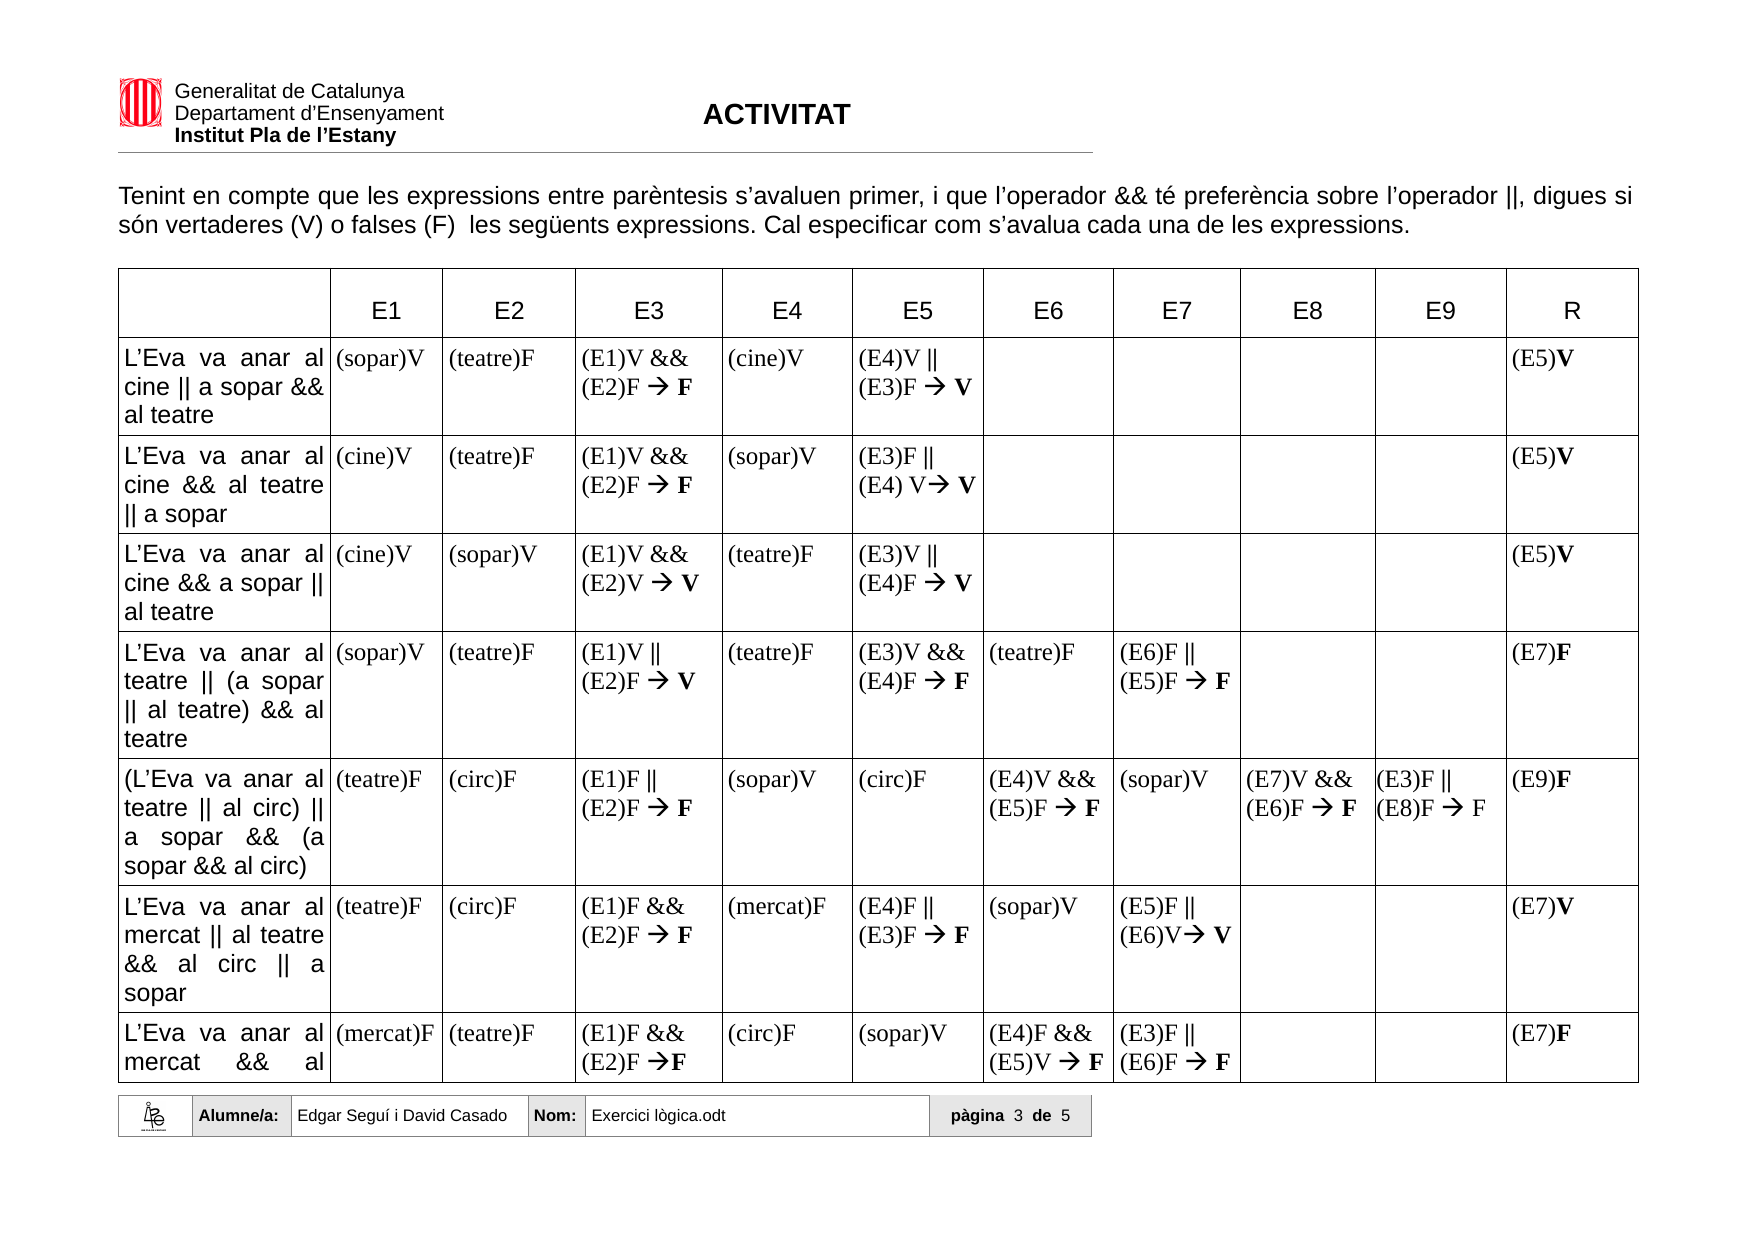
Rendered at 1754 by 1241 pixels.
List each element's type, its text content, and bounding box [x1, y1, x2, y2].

table_cell [1376, 1013, 1506, 1082]
table_cell (E7)F [1507, 1013, 1638, 1082]
table_cell [1241, 534, 1375, 631]
table_cell (sopar)V [443, 534, 575, 631]
table_cell (E1)V && (E2)V  V [576, 534, 722, 631]
table_cell [1376, 436, 1506, 533]
table_cell [984, 436, 1113, 533]
table_cell (E4)F && (E5)V  F [984, 1013, 1113, 1082]
table_header E7 [1114, 269, 1240, 337]
table_cell (sopar)V [331, 632, 442, 758]
table_cell (E5)V [1507, 534, 1638, 631]
table_cell (E4)V || (E3)F  V [853, 338, 983, 435]
table_cell [1241, 436, 1375, 533]
table_cell [1114, 436, 1240, 533]
table_cell (teatre)F [723, 534, 852, 631]
table_cell L’Eva va anar al mercat || al teatre && al circ || a sopar [119, 886, 330, 1012]
table_cell (E1)F && (E2)F  F [576, 886, 722, 1012]
table_cell L’Eva va anar al cine && a sopar || al teatre [119, 534, 330, 631]
table_cell [984, 338, 1113, 435]
table_cell (circ)F [443, 759, 575, 885]
table_cell (mercat)F [331, 1013, 442, 1082]
table_header [119, 269, 330, 337]
table_cell (teatre)F [443, 632, 575, 758]
table_cell (E3)F || (E8)F  F [1376, 759, 1506, 885]
table_cell [1376, 632, 1506, 758]
table_cell [1114, 534, 1240, 631]
table_cell (sopar)V [331, 338, 442, 435]
table_cell [984, 534, 1113, 631]
table_cell (sopar)V [853, 1013, 983, 1082]
table_cell (E1)F && (E2)F F [576, 1013, 722, 1082]
table_cell (E4)F || (E3)F  F [853, 886, 983, 1012]
table_cell (E7)V [1507, 886, 1638, 1012]
table_cell (E1)V && (E2)F  F [576, 338, 722, 435]
table_cell (E4)V && (E5)F  F [984, 759, 1113, 885]
table_header E1 [331, 269, 442, 337]
table_header E6 [984, 269, 1113, 337]
table_cell [1376, 338, 1506, 435]
table_cell (E6)F || (E5)F  F [1114, 632, 1240, 758]
table_header E2 [443, 269, 575, 337]
table_header E4 [723, 269, 852, 337]
table_cell (E7)F [1507, 632, 1638, 758]
table_cell (E7)V && (E6)F  F [1241, 759, 1375, 885]
table_cell [1241, 338, 1375, 435]
table_cell [1376, 534, 1506, 631]
table_cell (E1)F || (E2)F  F [576, 759, 722, 885]
table_cell L’Eva va anar al cine || a sopar && al teatre [119, 338, 330, 435]
table_cell (E1)V || (E2)F  V [576, 632, 722, 758]
table_cell (E5)F || (E6)V V [1114, 886, 1240, 1012]
table_cell (circ)F [853, 759, 983, 885]
table_cell (sopar)V [984, 886, 1113, 1012]
table_cell L’Eva va anar al cine && al teatre || a sopar [119, 436, 330, 533]
table_cell (circ)F [723, 1013, 852, 1082]
table_header R [1507, 269, 1638, 337]
table_cell [1376, 886, 1506, 1012]
table_cell (circ)F [443, 886, 575, 1012]
table_cell (E1)V && (E2)F  F [576, 436, 722, 533]
table_cell [1241, 886, 1375, 1012]
table_cell (teatre)F [331, 759, 442, 885]
table_cell (E3)F || (E6)F  F [1114, 1013, 1240, 1082]
table_cell (E9)F [1507, 759, 1638, 885]
table_cell [1114, 338, 1240, 435]
table_cell (E5)V [1507, 436, 1638, 533]
table_cell (teatre)F [443, 338, 575, 435]
table_cell L’Eva va anar al mercat && al [119, 1013, 330, 1082]
table_cell (E5)V [1507, 338, 1638, 435]
table_cell [1241, 632, 1375, 758]
table_cell (teatre)F [331, 886, 442, 1012]
table_header E5 [853, 269, 983, 337]
table_cell (sopar)V [723, 759, 852, 885]
table_cell (E3)V || (E4)F  V [853, 534, 983, 631]
table_cell (cine)V [331, 534, 442, 631]
table_cell (teatre)F [443, 436, 575, 533]
table_cell (mercat)F [723, 886, 852, 1012]
table_cell (E3)V && (E4)F  F [853, 632, 983, 758]
table_cell (sopar)V [1114, 759, 1240, 885]
table_cell (cine)V [723, 338, 852, 435]
table_cell (sopar)V [723, 436, 852, 533]
table_cell [1241, 1013, 1375, 1082]
table_header E3 [576, 269, 722, 337]
table_header E8 [1241, 269, 1375, 337]
text Tenint en compte que les expressions entre parèntesis s’avaluen primer, i que l’operador && té preferència sobre l’operador ||, digues si són vertaderes (V) o falses (F) les següents expressions. Cal especificar com s’avalua cada una de les expressions. [118, 181, 1636, 239]
table_cell L’Eva va anar al teatre || (a sopar || al teatre) && al teatre [119, 632, 330, 758]
table_cell (E3)F || (E4) V V [853, 436, 983, 533]
table_cell (teatre)F [984, 632, 1113, 758]
table_cell (teatre)F [723, 632, 852, 758]
table_header E9 [1376, 269, 1506, 337]
table_cell (cine)V [331, 436, 442, 533]
table_cell (teatre)F [443, 1013, 575, 1082]
table_cell (L’Eva va anar al teatre || al circ) || a sopar && (a sopar && al circ) [119, 759, 330, 885]
